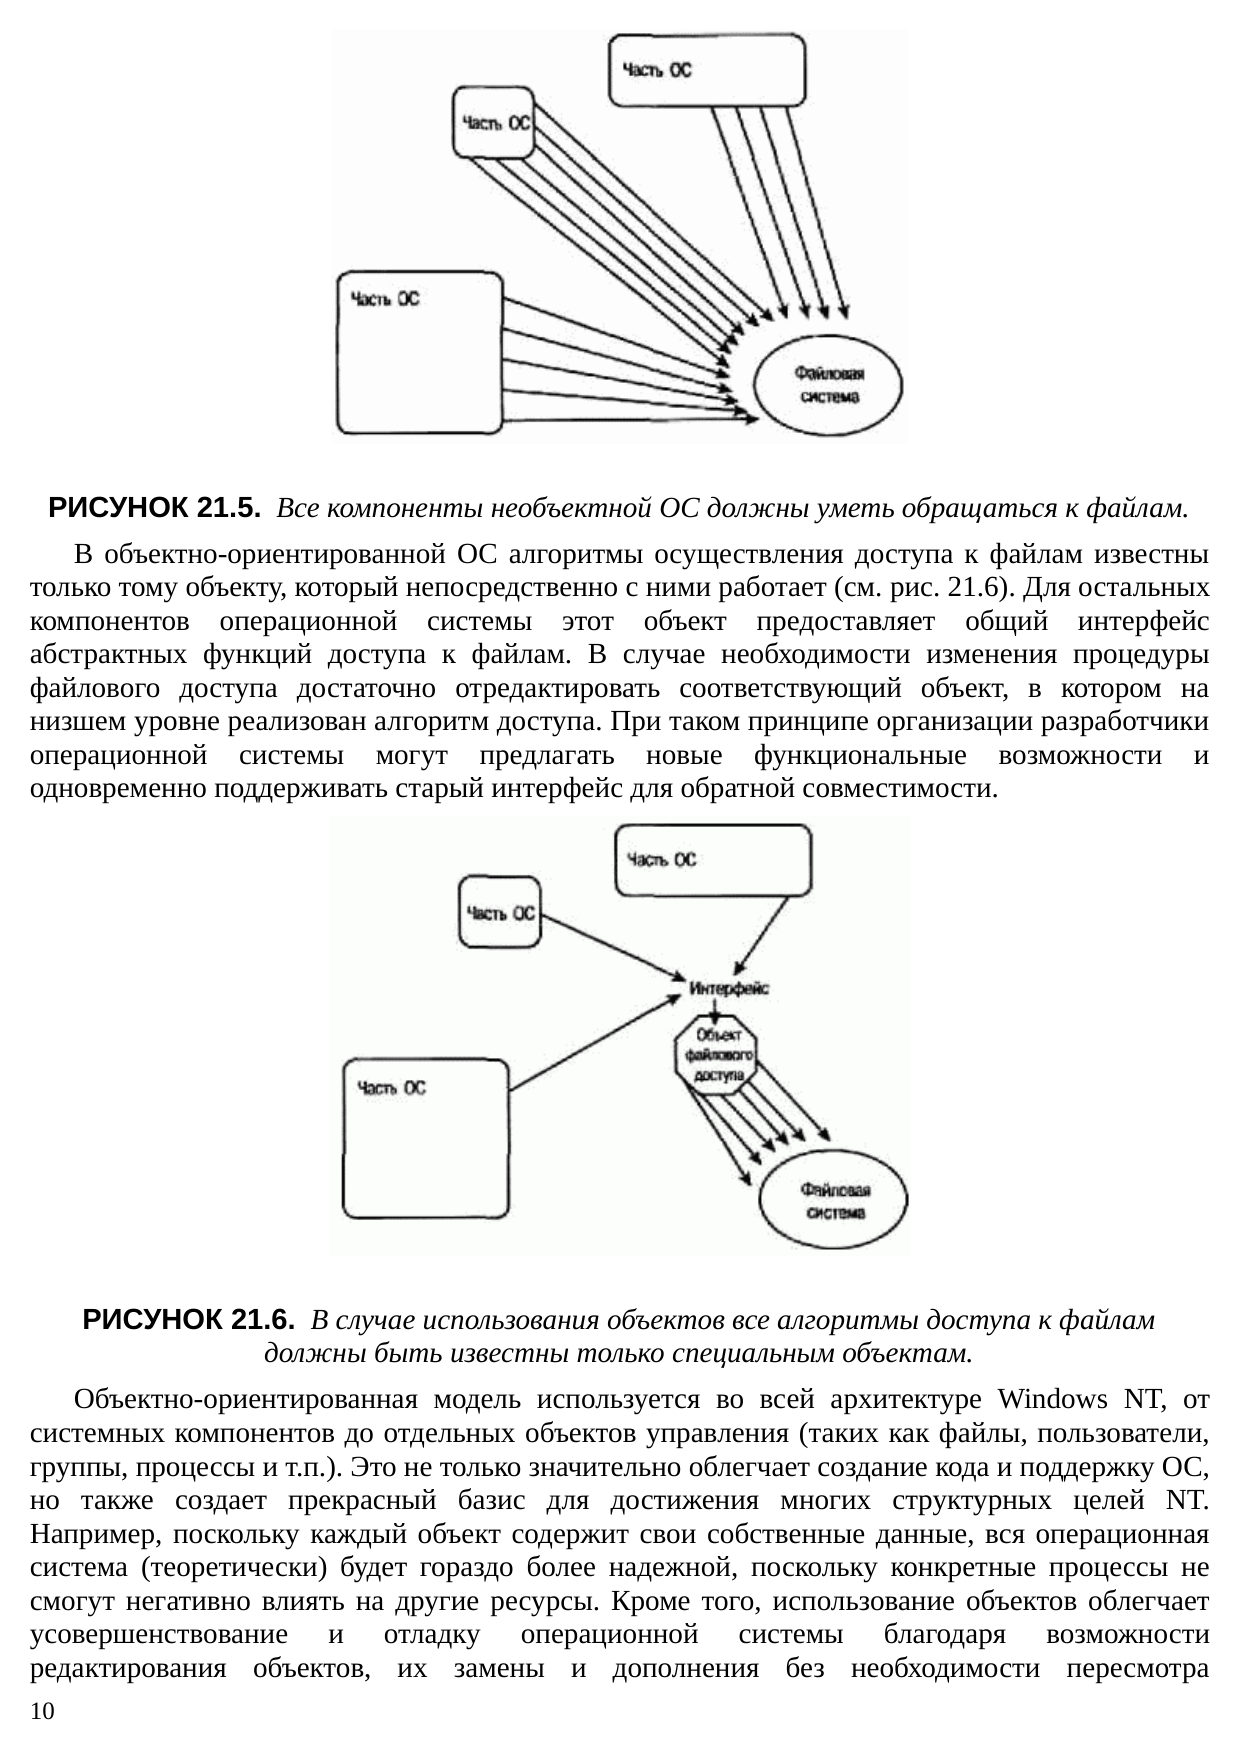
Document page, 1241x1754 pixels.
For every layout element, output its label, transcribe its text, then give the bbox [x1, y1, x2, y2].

picture [331, 29, 910, 444]
text В объектно-ориентированной ОС алгоритмы осуществления доступа к файлам известны только тому объекту, который непосредственно с ними работает (см. рис. 21.6). Для остальных компонентов операционной системы этот объект предоставляет общий интерфейс абстрактных функций доступа к файлам. В случае необходимости изменения процедуры файлового доступа достаточно отредактировать соответствующий объект, в котором на низшем уровне реализован алгоритм доступа. При таком принципе организации разработчики операционной системы могут предлагать новые функциональные возможности и одновременно поддерживать старый интерфейс для обратной совместимости. [29, 536, 1211, 804]
picture [328, 816, 912, 1256]
text РИСУНОК 21.5. Все компоненты необъектной ОС должны уметь обращаться к файлам. [29, 489, 1211, 523]
text РИСУНОК 21.6. В случае использования объектов все алгоритмы доступа к файлам должны быть известны только специальным объектам. [29, 1302, 1211, 1369]
text Объектно-ориентированная модель используется во всей архитектуре Windows NT, от системных компонентов до отдельных объектов управления (таких как файлы, пользователи, группы, процессы и т.п.). Это не только значительно облегчает создание кода и поддержку ОС, но также создает прекрасный базис для достижения многих структурных целей NT. Например, поскольку каждый объект содержит свои собственные данные, вся операционная система (теоретически) будет гораздо более надежной, поскольку конкретные процессы не смогут негативно влиять на другие ресурсы. Кроме того, использование объектов облегчает усовершенствование и отладку операционной системы благодаря возможности редактирования объектов, их замены и дополнения без необходимости пересмотра [29, 1382, 1211, 1683]
